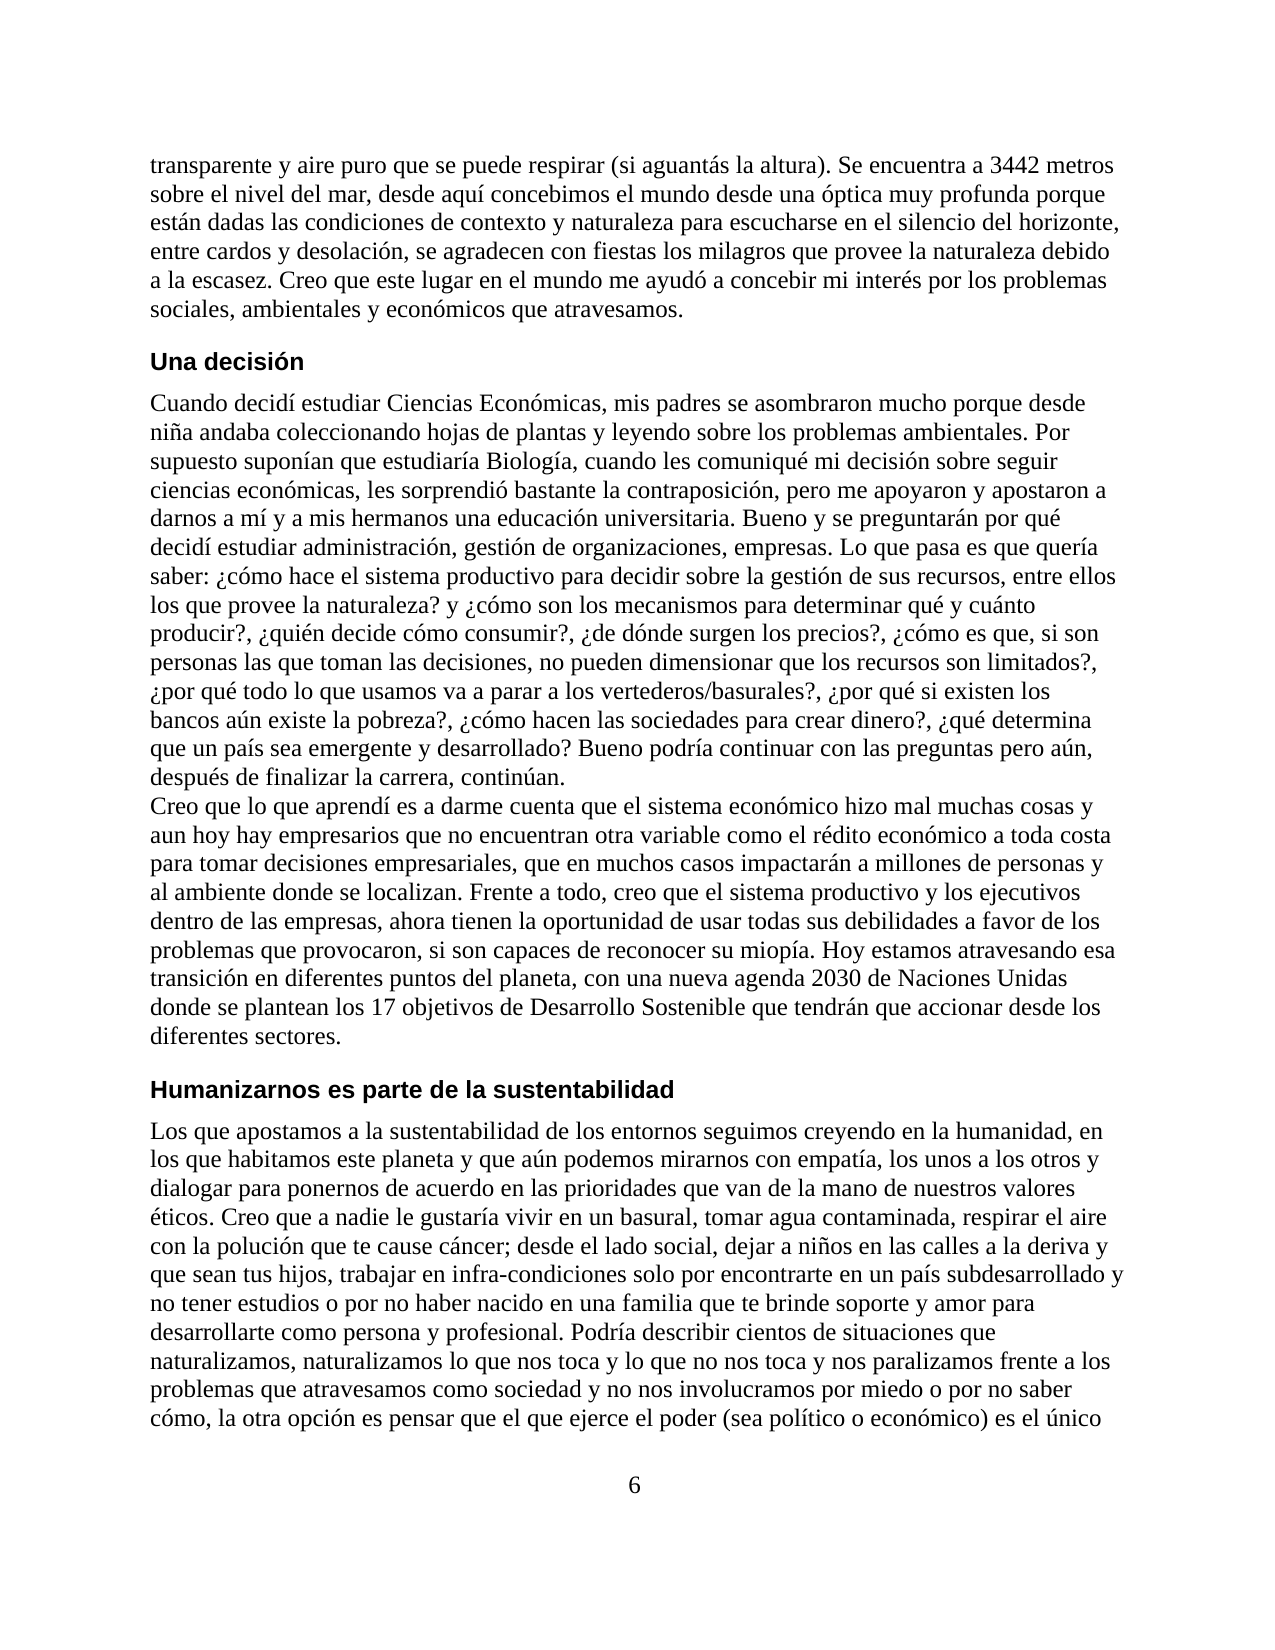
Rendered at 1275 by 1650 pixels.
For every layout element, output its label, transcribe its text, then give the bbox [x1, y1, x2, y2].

text Los que apostamos a la sustentabilidad de los entornos seguimos creyendo en la humanidad, en los que habitamos este planeta y que aún podemos mirarnos con empatía, los unos a los otros y dialogar para ponernos de acuerdo en las prioridades que van de la mano de nuestros valores éticos. Creo que a nadie le gustaría vivir en un basural, tomar agua contaminada, respirar el aire con la polución que te cause cáncer; desde el lado social, dejar a niños en las calles a la deriva y que sean tus hijos, trabajar en infra-condiciones solo por encontrarte en un país subdesarrollado y no tener estudios o por no haber nacido en una familia que te brinde soporte y amor para desarrollarte como persona y profesional. Podría describir cientos de situaciones que naturalizamos, naturalizamos lo que nos toca y lo que no nos toca y nos paralizamos frente a los problemas que atravesamos como sociedad y no nos involucramos por miedo o por no saber cómo, la otra opción es pensar que el que ejerce el poder (sea político o económico) es el único [150, 1116, 1125, 1432]
subtitle Una decisión [150, 347, 1125, 376]
text Cuando decidí estudiar Ciencias Económicas, mis padres se asombraron mucho porque desde niña andaba coleccionando hojas de plantas y leyendo sobre los problemas ambientales. Por supuesto suponían que estudiaría Biología, cuando les comuniqué mi decisión sobre seguir ciencias económicas, les sorprendió bastante la contraposición, pero me apoyaron y apostaron a darnos a mí y a mis hermanos una educación universitaria. Bueno y se preguntarán por qué decidí estudiar administración, gestión de organizaciones, empresas. Lo que pasa es que quería saber: ¿cómo hace el sistema productivo para decidir sobre la gestión de sus recursos, entre ellos los que provee la naturaleza? y ¿cómo son los mecanismos para determinar qué y cuánto producir?, ¿quién decide cómo consumir?, ¿de dónde surgen los precios?, ¿cómo es que, si son personas las que toman las decisiones, no pueden dimensionar que los recursos son limitados?, ¿por qué todo lo que usamos va a parar a los vertederos/basurales?, ¿por qué si existen los bancos aún existe la pobreza?, ¿cómo hacen las sociedades para crear dinero?, ¿qué determina que un país sea emergente y desarrollado? Bueno podría continuar con las preguntas pero aún, después de finalizar la carrera, continúan. Creo que lo que aprendí es a darme cuenta que el sistema económico hizo mal muchas cosas y aun hoy hay empresarios que no encuentran otra variable como el rédito económico a toda costa para tomar decisiones empresariales, que en muchos casos impactarán a millones de personas y al ambiente donde se localizan. Frente a todo, creo que el sistema productivo y los ejecutivos dentro de las empresas, ahora tienen la oportunidad de usar todas sus debilidades a favor de los problemas que provocaron, si son capaces de reconocer su miopía. Hoy estamos atravesando esa transición en diferentes puntos del planeta, con una nueva agenda 2030 de Naciones Unidas donde se plantean los 17 objetivos de Desarrollo Sostenible que tendrán que accionar desde los diferentes sectores. [150, 388, 1125, 1050]
subtitle Humanizarnos es parte de la sustentabilidad [150, 1075, 1125, 1103]
text transparente y aire puro que se puede respirar (si aguantás la altura). Se encuentra a 3442 metros sobre el nivel del mar, desde aquí concebimos el mundo desde una óptica muy profunda porque están dadas las condiciones de contexto y naturaleza para escucharse en el silencio del horizonte, entre cardos y desolación, se agradecen con fiestas los milagros que provee la naturaleza debido a la escasez. Creo que este lugar en el mundo me ayudó a concebir mi interés por los problemas sociales, ambientales y económicos que atravesamos. [150, 150, 1125, 322]
